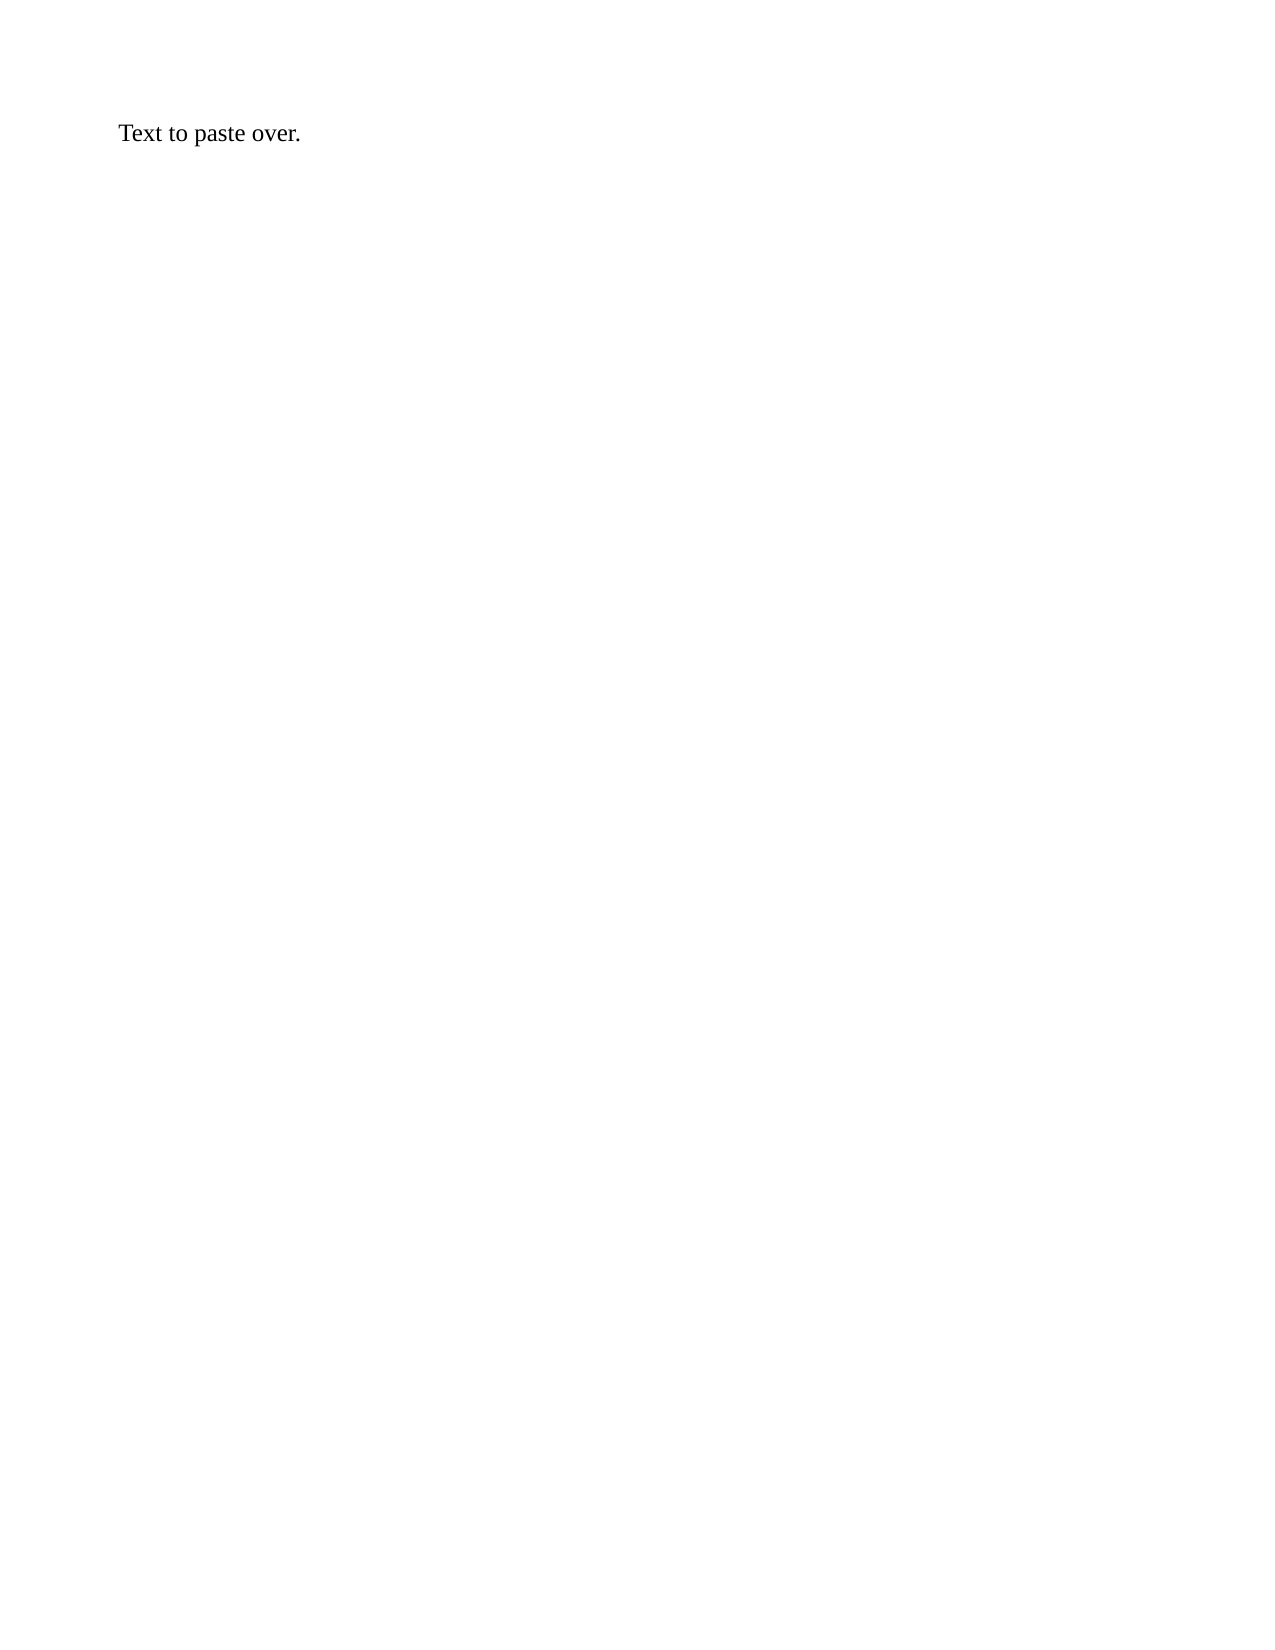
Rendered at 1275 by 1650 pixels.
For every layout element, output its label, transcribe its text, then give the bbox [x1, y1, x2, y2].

text Text to paste over. [118, 118, 1157, 147]
